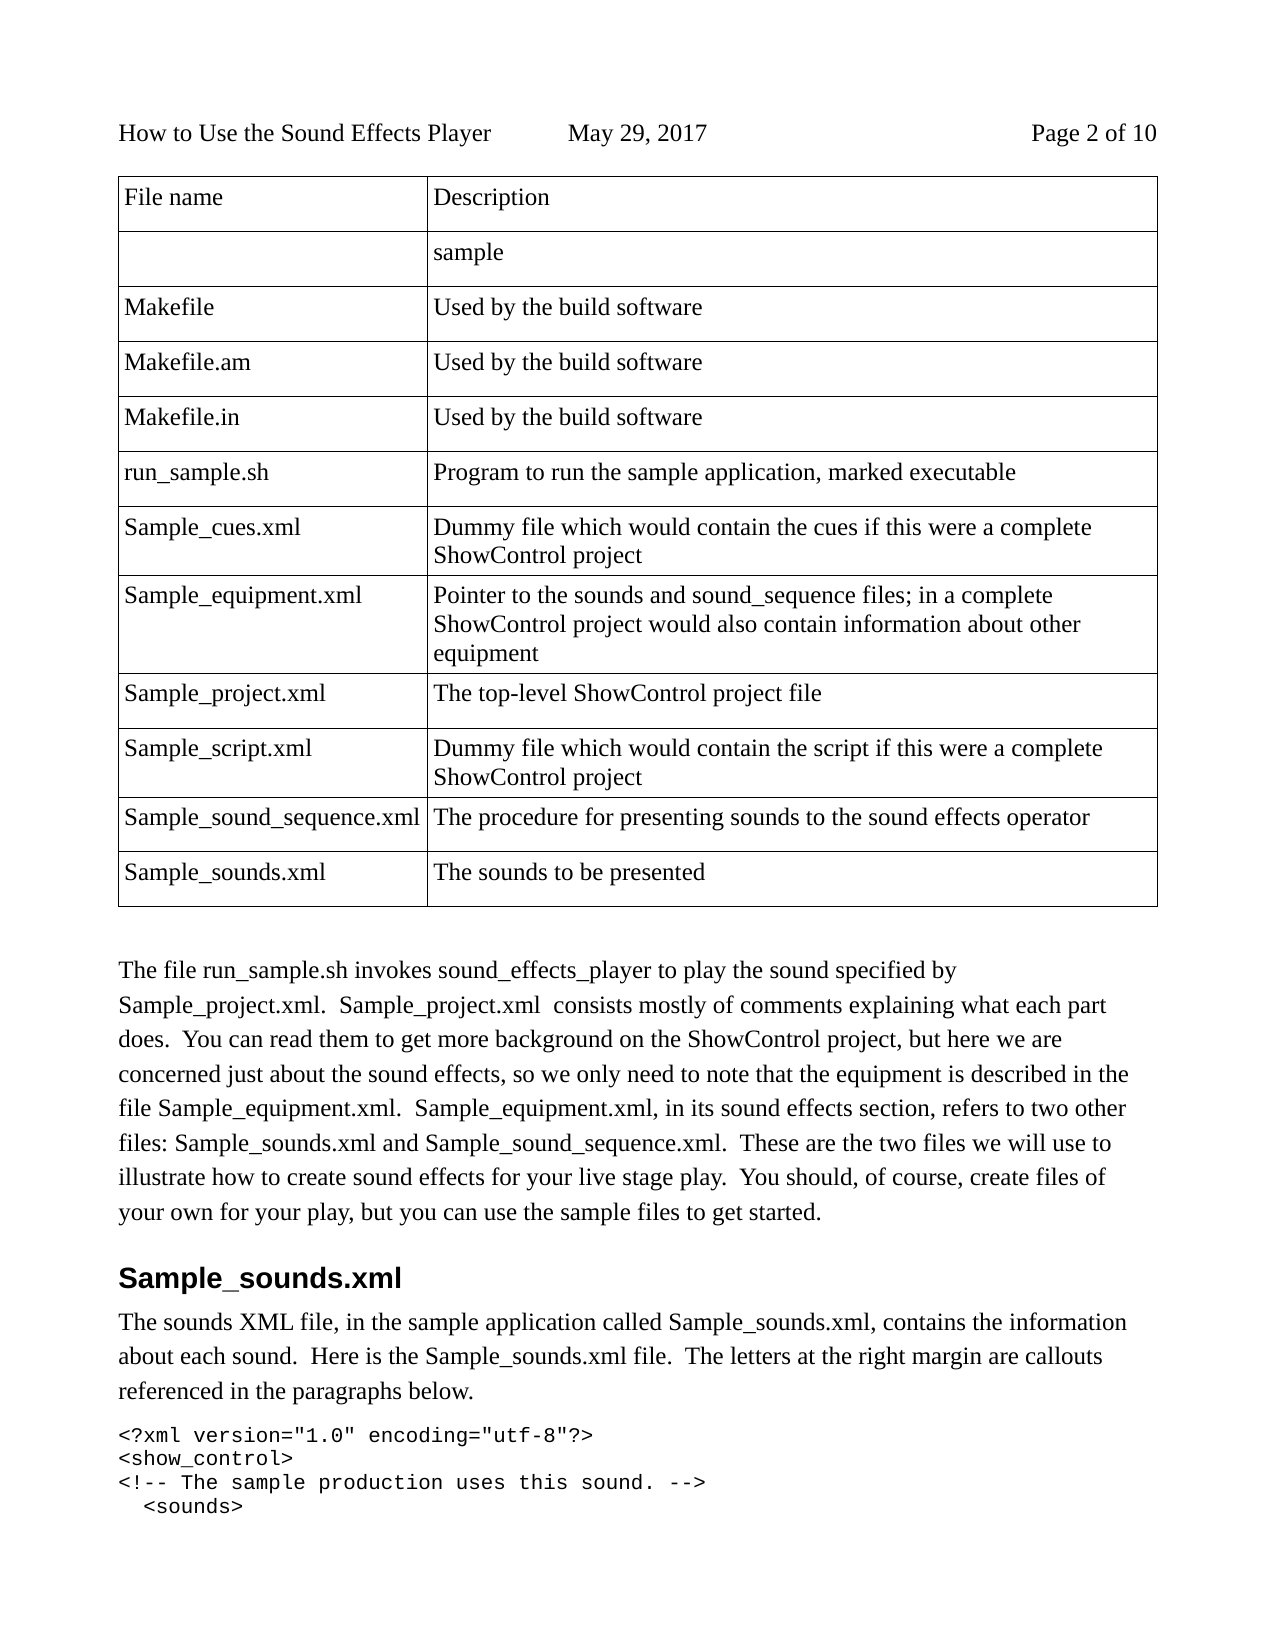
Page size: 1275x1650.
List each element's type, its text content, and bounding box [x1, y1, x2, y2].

table_cell Used by the build software [428, 287, 1157, 341]
text <sounds> [118, 1496, 1157, 1519]
text <?xml version="1.0" encoding="utf-8"?> [118, 1425, 1157, 1448]
text <show_control> [118, 1448, 1157, 1472]
table_cell Sample_project.xml [119, 674, 427, 727]
table_cell Dummy file which would contain the cues if this were a complete ShowControl project [428, 507, 1157, 575]
table_cell Makefile.in [119, 397, 427, 451]
table_cell run_sample.sh [119, 452, 427, 506]
table_cell The top-level ShowControl project file [428, 674, 1157, 727]
table_cell Makefile.am [119, 342, 427, 396]
table_cell The sounds to be presented [428, 852, 1157, 906]
table_cell Sample_script.xml [119, 729, 427, 797]
table_cell Used by the build software [428, 397, 1157, 451]
table_cell Sample_cues.xml [119, 507, 427, 575]
table_cell Used by the build software [428, 342, 1157, 396]
table_cell The procedure for presenting sounds to the sound effects operator [428, 798, 1157, 851]
subtitle Sample_sounds.xml [118, 1261, 1157, 1294]
table_cell Program to run the sample application, marked executable [428, 452, 1157, 506]
text <!-- The sample production uses this sound. --> [118, 1472, 1157, 1496]
table_cell Dummy file which would contain the script if this were a complete ShowControl project [428, 729, 1157, 797]
table_cell sample [428, 232, 1157, 286]
table_header File name [119, 177, 427, 231]
table_cell Pointer to the sounds and sound_sequence files; in a complete ShowControl project would also contain information about other equipment [428, 576, 1157, 673]
table_cell Makefile [119, 287, 427, 341]
table_cell [119, 232, 427, 286]
table_header Description [428, 177, 1157, 231]
text The sounds XML file, in the sample application called Sample_sounds.xml, contains the information about each sound. Here is the Sample_sounds.xml file. The letters at the right margin are callouts referenced in the paragraphs below. [118, 1307, 1157, 1404]
text The file run_sample.sh invokes sound_effects_player to play the sound specified by Sample_project.xml. Sample_project.xml consists mostly of comments explaining what each part does. You can read them to get more background on the ShowControl project, but here we are concerned just about the sound effects, so we only need to note that the equipment is described in the file Sample_equipment.xml. Sample_equipment.xml, in its sound effects section, refers to two other files: Sample_sounds.xml and Sample_sound_sequence.xml. These are the two files we will use to illustrate how to create sound effects for your live stage play. You should, of course, create files of your own for your play, but you can use the sample files to get started. [118, 956, 1157, 1226]
table_cell Sample_sound_sequence.xml [119, 798, 427, 851]
table_cell Sample_sounds.xml [119, 852, 427, 906]
table_cell Sample_equipment.xml [119, 576, 427, 673]
